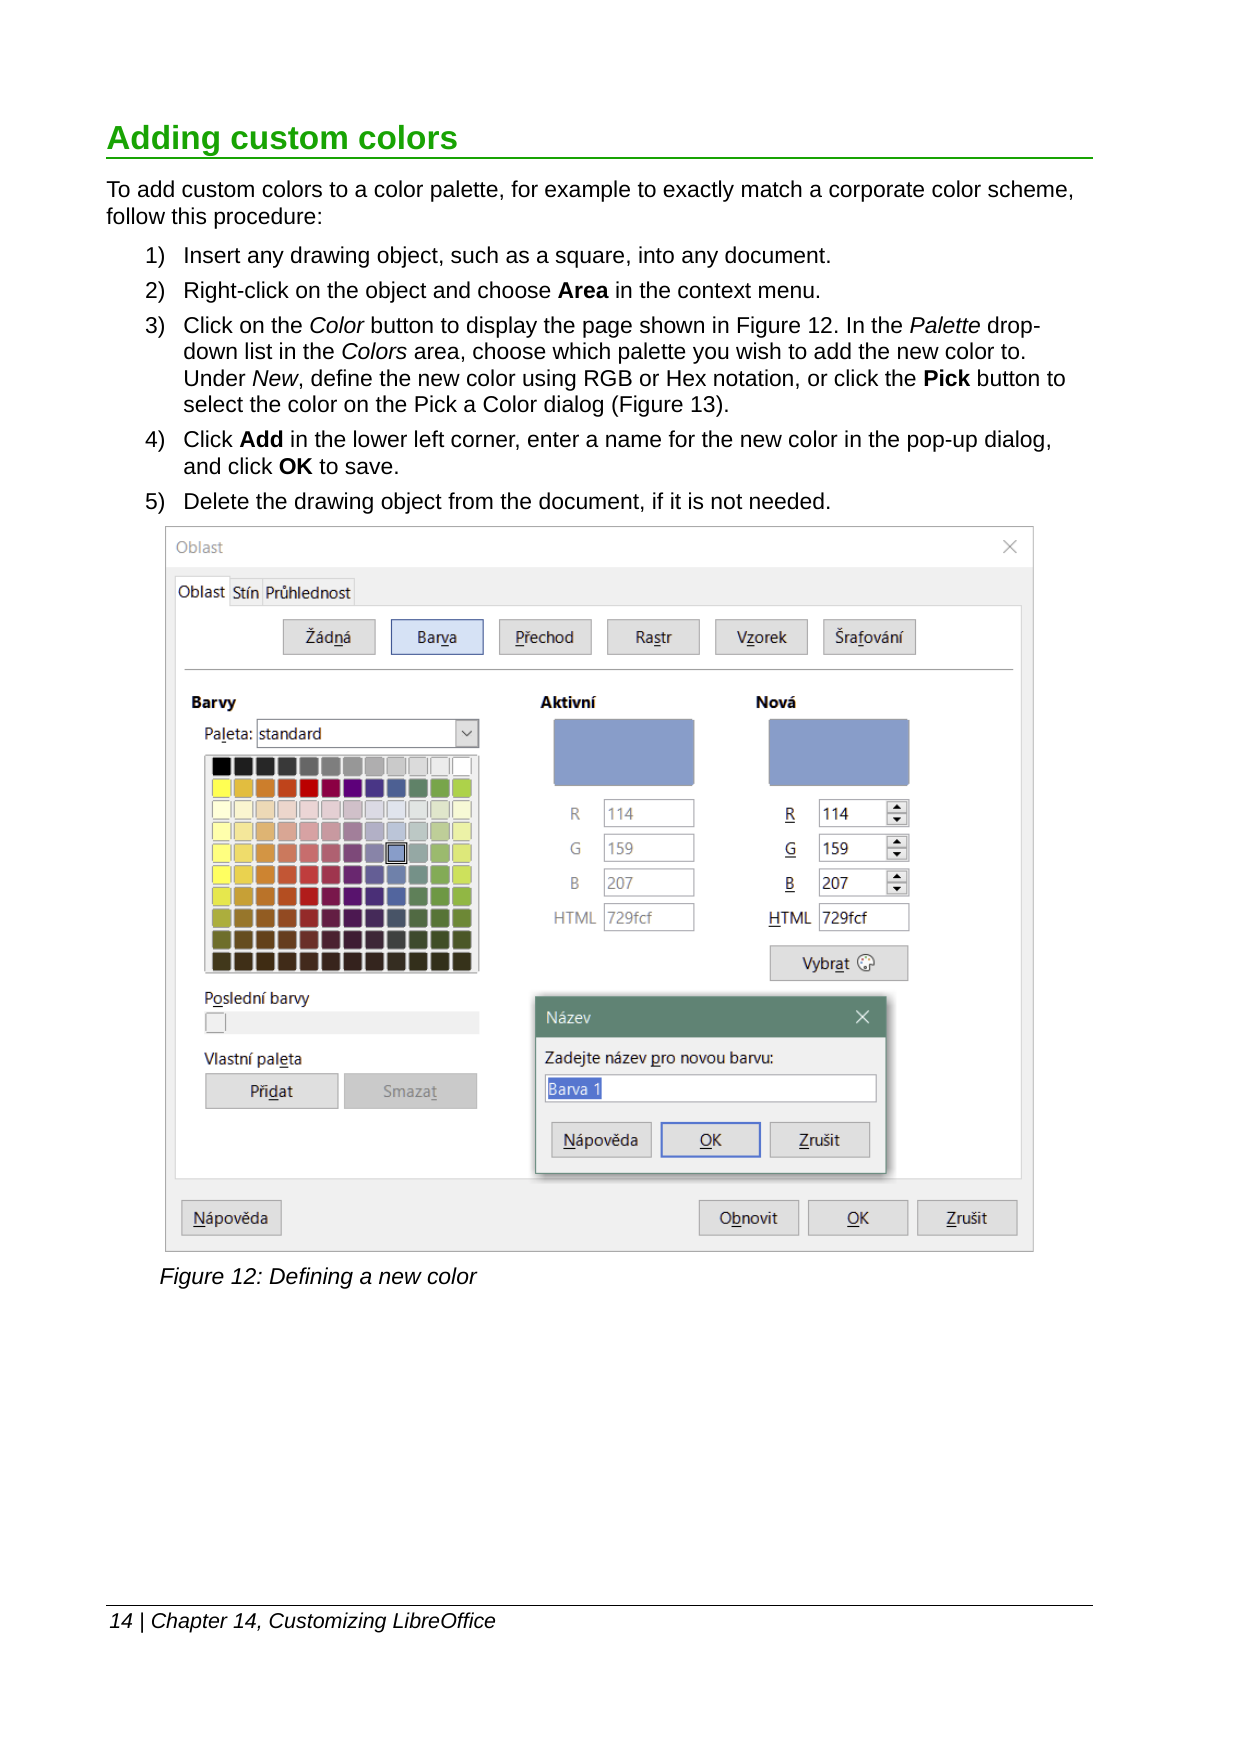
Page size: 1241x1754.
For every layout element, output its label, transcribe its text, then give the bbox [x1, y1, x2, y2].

list Click on the Color button to display the page shown in Figure 12. In the Palette drop-down list in the Colors area, choose which palette you wish to add the new color to. Under New, define the new color using RGB or Hex notation, or click the Pick button to select the color on the Pick a Color dialog (Figure 13). [165, 312, 1093, 417]
text Figure 12: Defining a new color [159, 1263, 1039, 1290]
list Insert any drawing object, such as a square, into any document. [165, 242, 1093, 268]
list To add custom colors to a color palette, for example to exactly match a corporate color scheme, follow this procedure: [106, 176, 1093, 229]
list Delete the drawing object from the document, if it is not needed. [165, 488, 1093, 514]
list Right-click on the object and choose Area in the context menu. [165, 277, 1093, 303]
picture [165, 526, 1034, 1252]
subtitle Adding custom colors [106, 118, 1093, 157]
list Click Add in the lower left corner, enter a name for the new color in the pop-up dialog, and click OK to save. [165, 426, 1093, 479]
